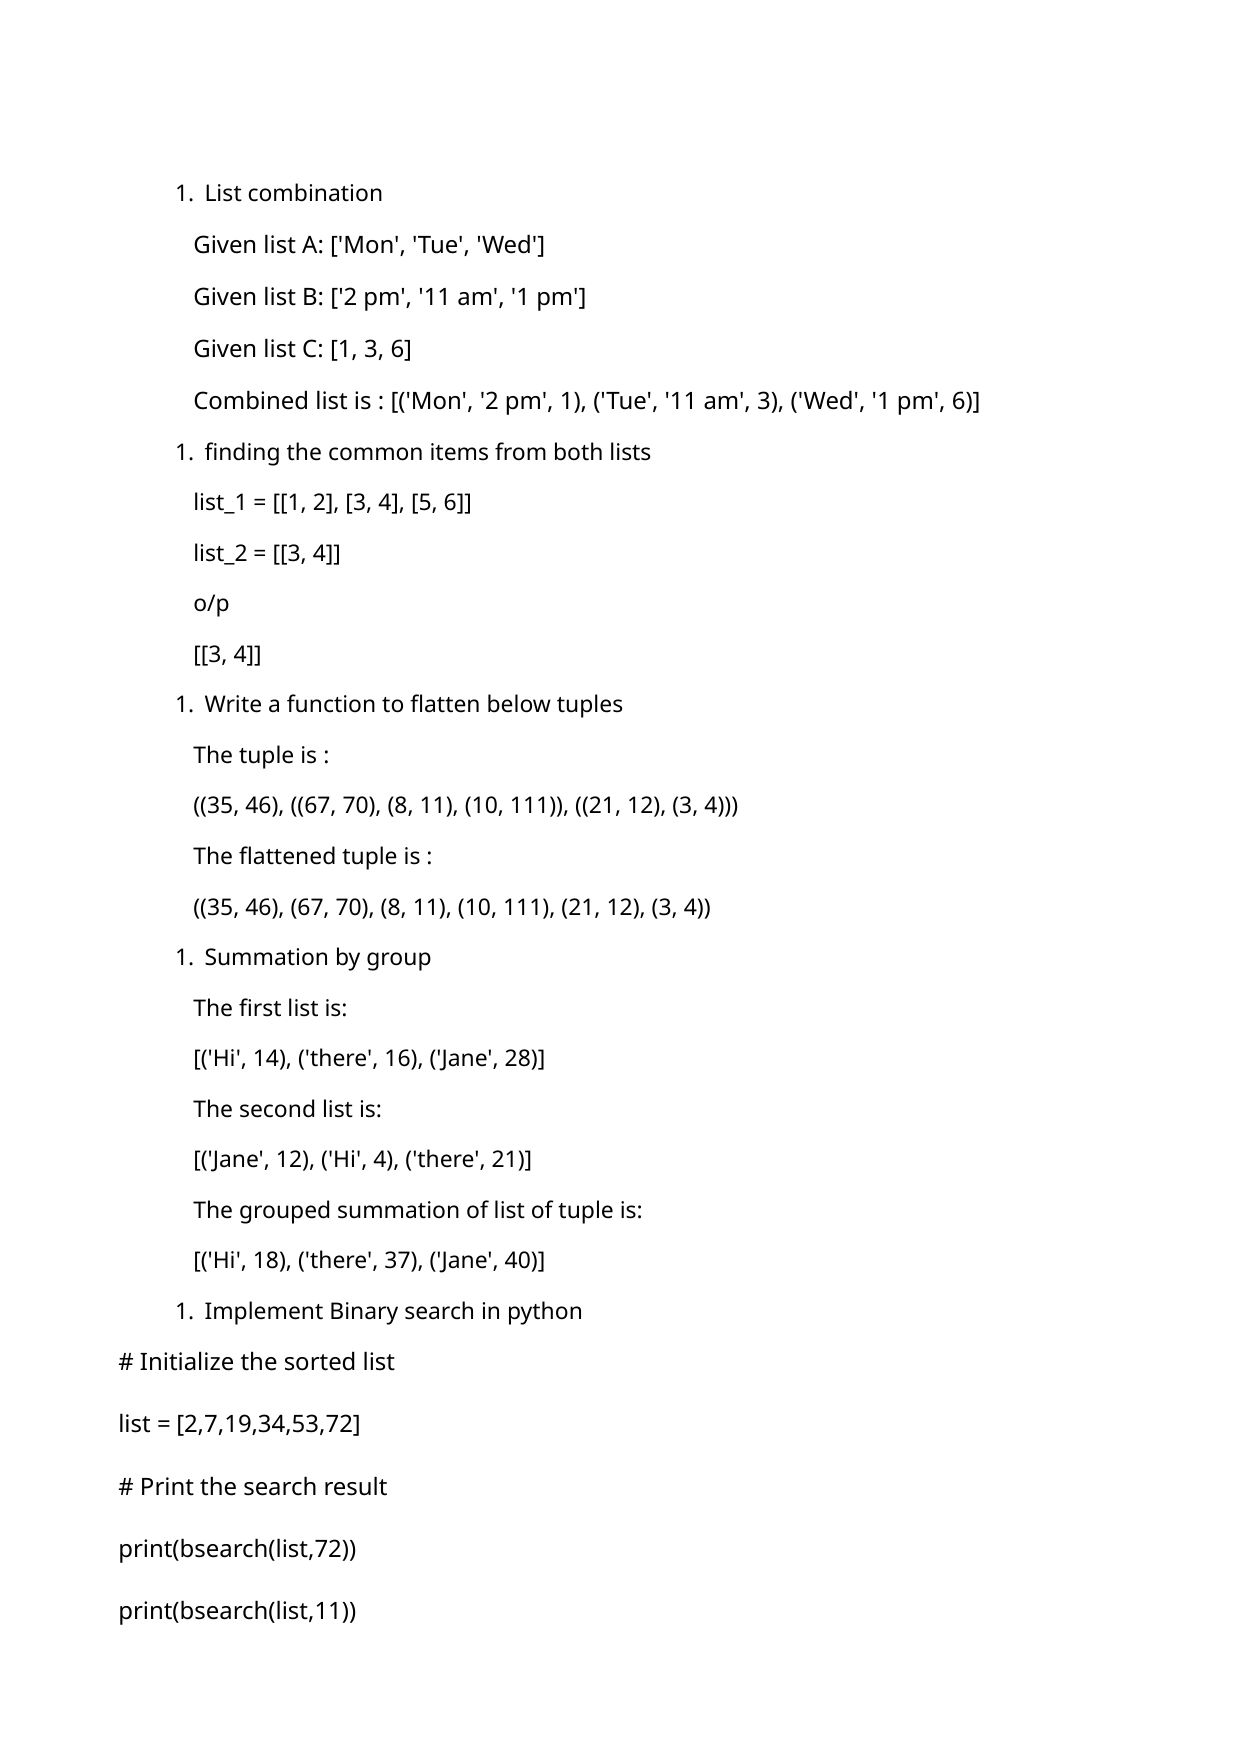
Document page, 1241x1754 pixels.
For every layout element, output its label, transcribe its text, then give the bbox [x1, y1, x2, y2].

text The grouped summation of list of tuple is: [193, 1194, 1122, 1225]
text # Initialize the sorted list [118, 1345, 1122, 1378]
text list = [2,7,19,34,53,72] [118, 1407, 1122, 1440]
list Summation by group [175, 941, 1122, 972]
text Given list B: ['2 pm', '11 am', '1 pm'] [193, 280, 1122, 312]
text The flattened tuple is : [193, 840, 1122, 871]
text o/p [193, 587, 1122, 619]
text print(bsearch(list,72)) [118, 1531, 1122, 1564]
text # Print the search result [118, 1469, 1122, 1502]
text list_1 = [[1, 2], [3, 4], [5, 6]] [193, 486, 1122, 518]
list finding the common items from both lists [175, 436, 1122, 467]
list Write a function to flatten below tuples [175, 688, 1122, 720]
text Given list A: ['Mon', 'Tue', 'Wed'] [193, 228, 1122, 261]
text ((35, 46), ((67, 70), (8, 11), (10, 111)), ((21, 12), (3, 4))) [193, 789, 1122, 821]
text ((35, 46), (67, 70), (8, 11), (10, 111), (21, 12), (3, 4)) [193, 891, 1122, 922]
list List combination [175, 177, 1122, 209]
text The second list is: [193, 1093, 1122, 1124]
text [('Jane', 12), ('Hi', 4), ('there', 21)] [193, 1143, 1122, 1174]
text print(bsearch(list,11)) [118, 1593, 1122, 1626]
text [('Hi', 14), ('there', 16), ('Jane', 28)] [193, 1042, 1122, 1073]
text list_2 = [[3, 4]] [193, 537, 1122, 568]
text [('Hi', 18), ('there', 37), ('Jane', 40)] [193, 1244, 1122, 1275]
text The first list is: [193, 992, 1122, 1023]
text The tuple is : [193, 739, 1122, 770]
text [[3, 4]] [193, 638, 1122, 669]
text Given list C: [1, 3, 6] [193, 332, 1122, 364]
list Implement Binary search in python [175, 1295, 1122, 1326]
text Combined list is : [('Mon', '2 pm', 1), ('Tue', '11 am', 3), ('Wed', '1 pm', 6)] [193, 384, 1122, 416]
